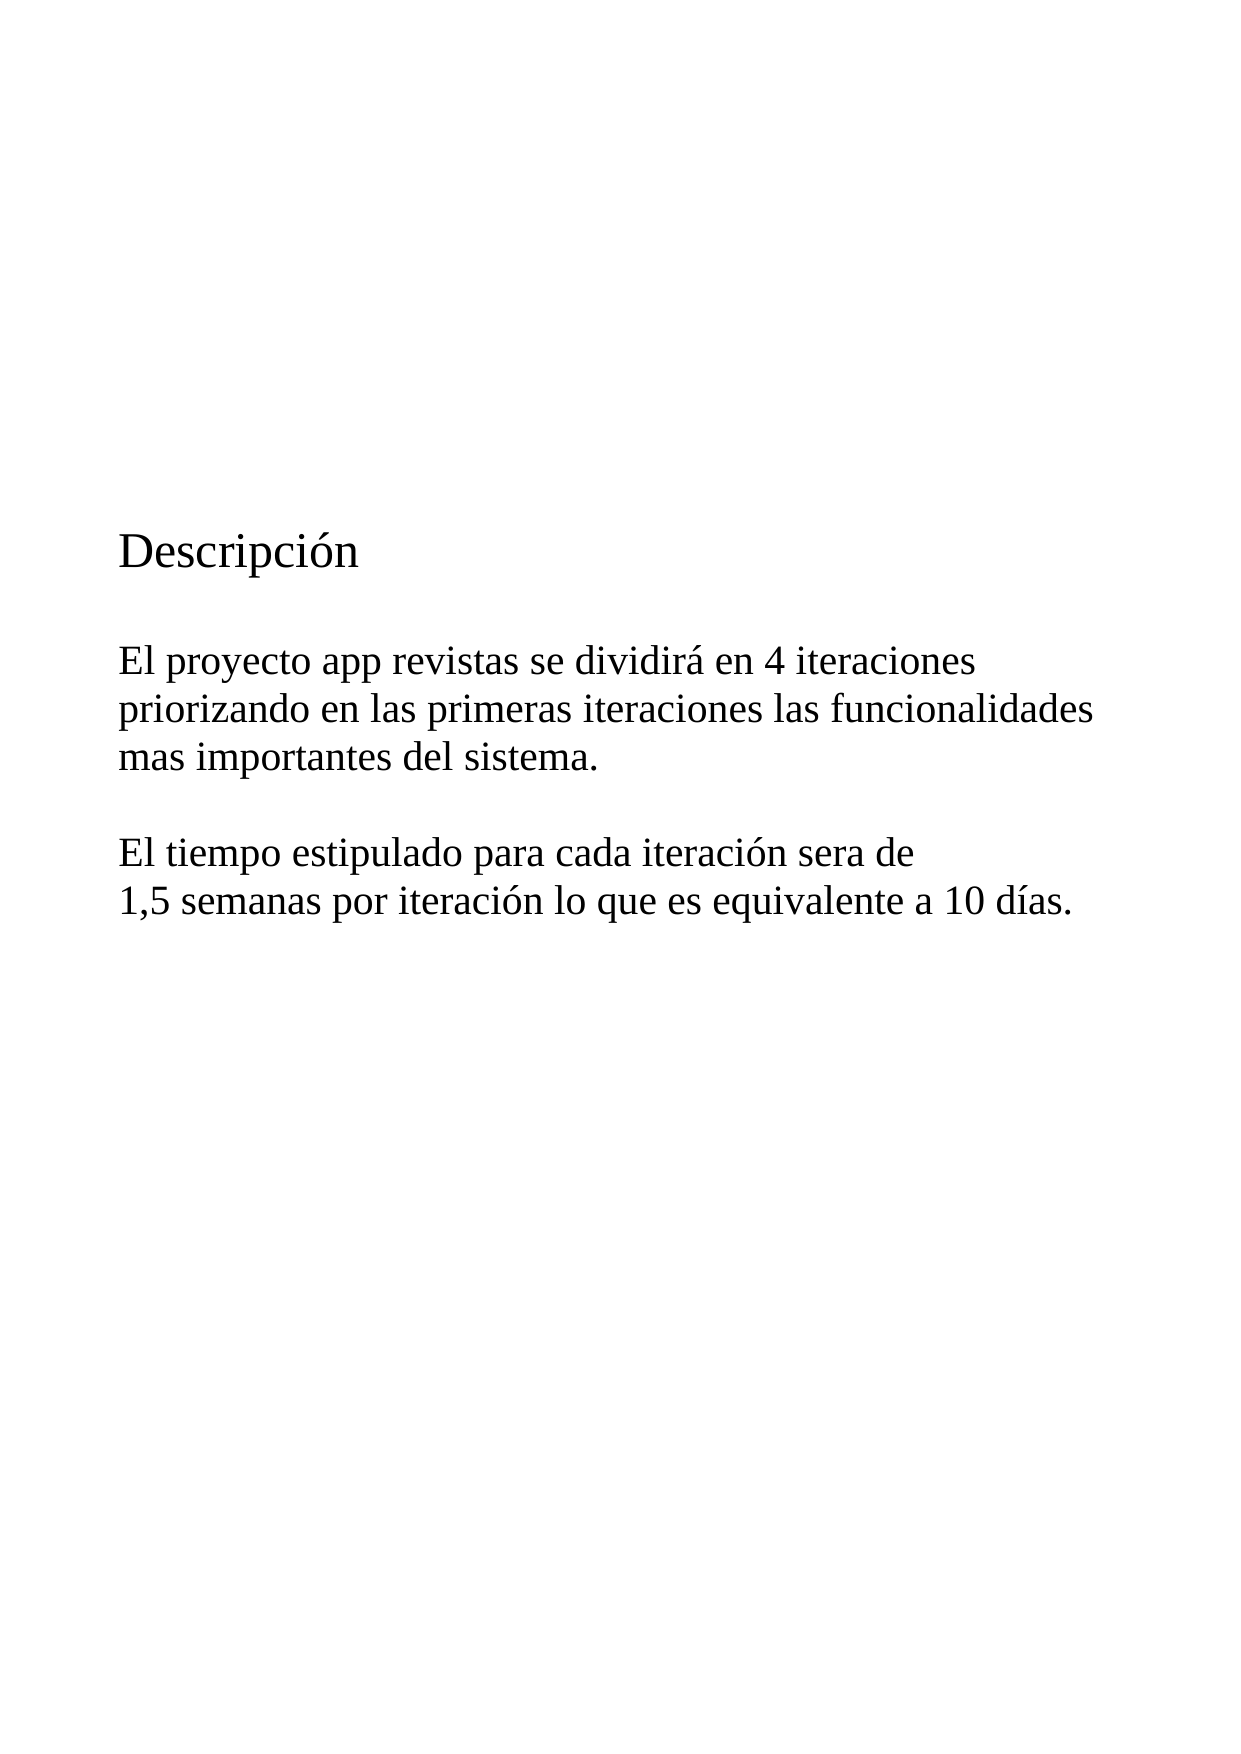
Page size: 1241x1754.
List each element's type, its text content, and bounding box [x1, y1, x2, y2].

text 1,5 semanas por iteración lo que es equivalente a 10 días. [118, 875, 1122, 923]
text Descripción [118, 521, 1122, 578]
text El proyecto app revistas se dividirá en 4 iteraciones priorizando en las primeras iteraciones las funcionalidades mas importantes del sistema. [118, 636, 1122, 779]
text El tiempo estipulado para cada iteración sera de [118, 827, 1122, 875]
